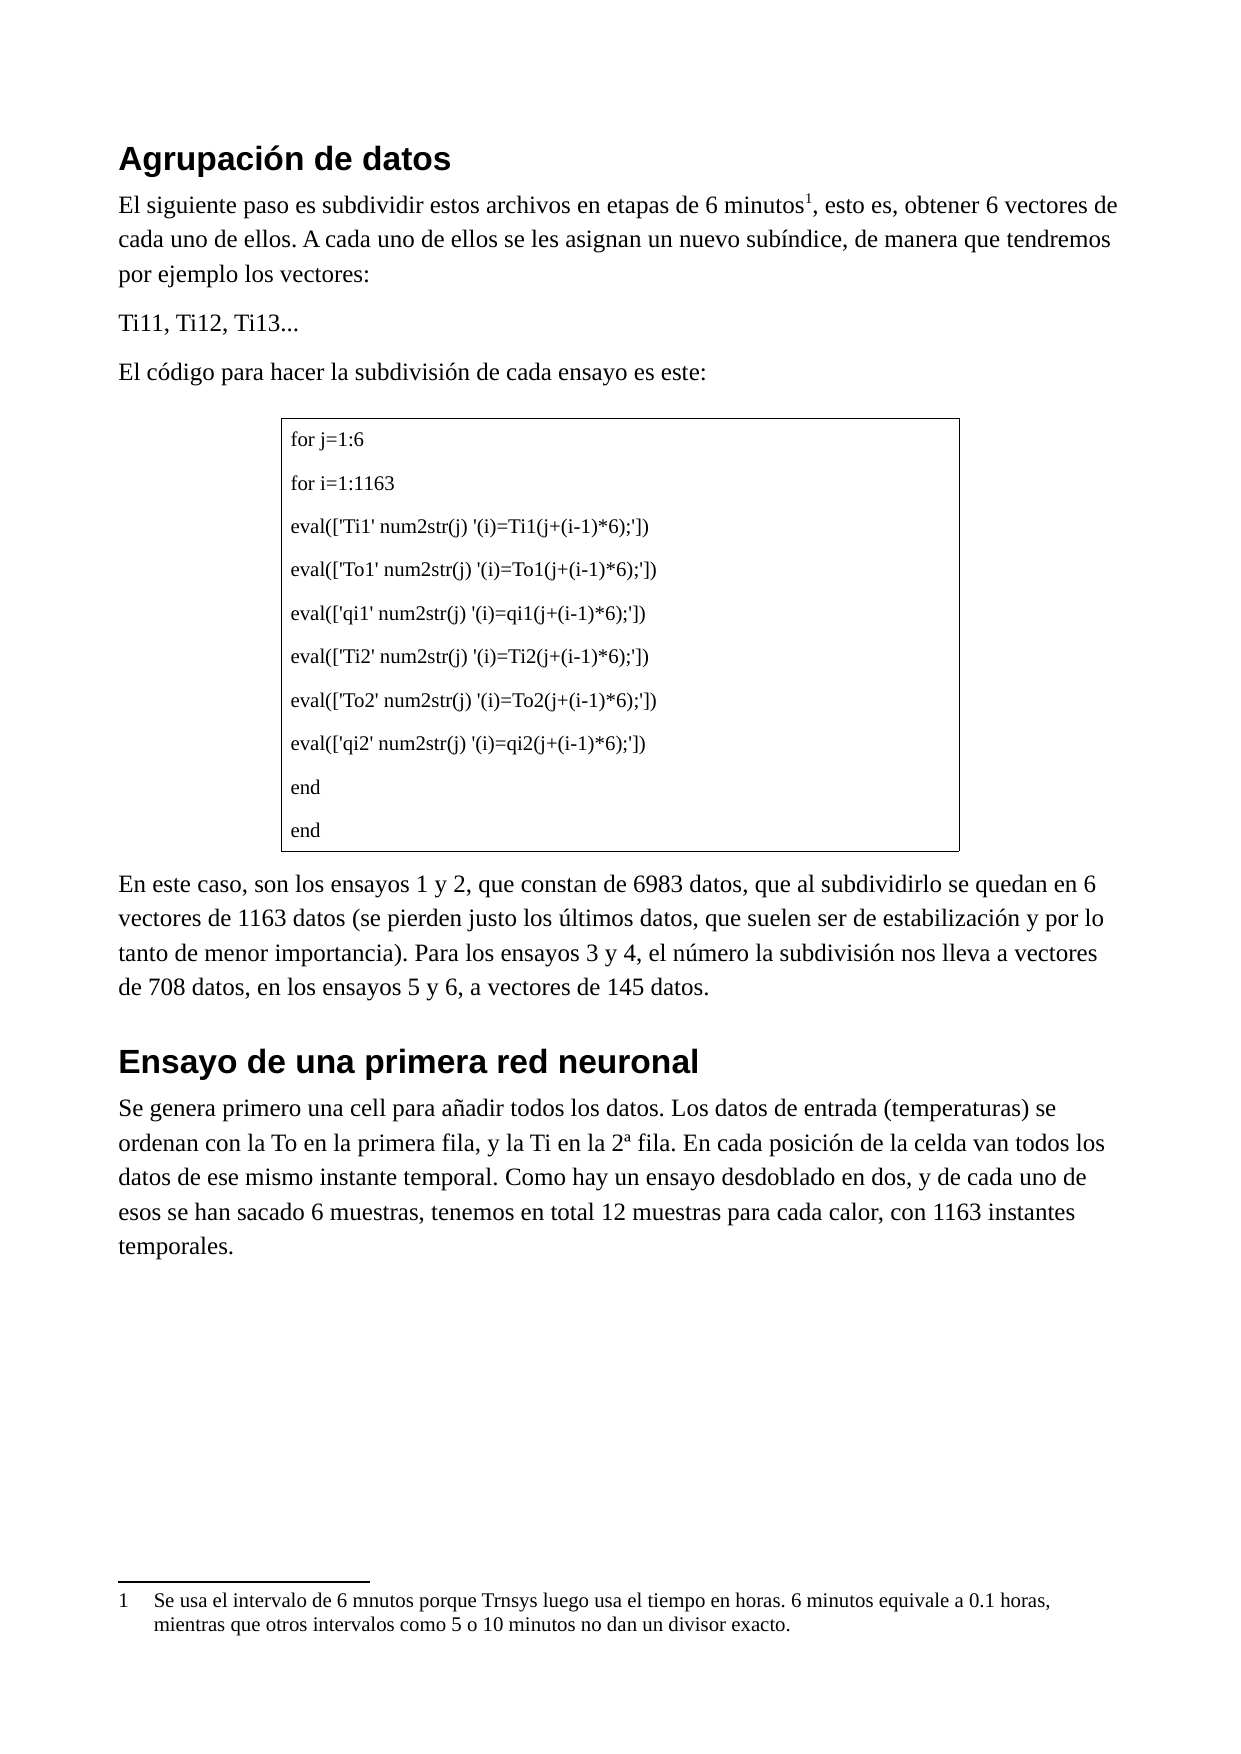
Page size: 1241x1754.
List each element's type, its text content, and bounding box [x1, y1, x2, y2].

text eval(['qi2' num2str(j) '(i)=qi2(j+(i-1)*6);']) [290, 731, 950, 755]
text El código para hacer la subdivisión de cada ensayo es este: [118, 357, 1122, 386]
text Se usa el intervalo de 6 mnutos porque Trnsys luego usa el tiempo en horas. 6 minutos equivale a 0.1 horas, mientras que otros intervalos como 5 o 10 minutos no dan un divisor exacto. [118, 1588, 1122, 1636]
text eval(['To1' num2str(j) '(i)=To1(j+(i-1)*6);']) [290, 557, 950, 581]
subtitle Agrupación de datos [118, 139, 1122, 178]
subtitle Ensayo de una primera red neuronal [118, 1042, 1122, 1081]
text Ti11, Ti12, Ti13... [118, 308, 1122, 337]
text end [290, 818, 950, 842]
text eval(['Ti2' num2str(j) '(i)=Ti2(j+(i-1)*6);']) [290, 644, 950, 668]
text Se genera primero una cell para añadir todos los datos. Los datos de entrada (temperaturas) se ordenan con la To en la primera fila, y la Ti en la 2ª fila. En cada posición de la celda van todos los datos de ese mismo instante temporal. Como hay un ensayo desdoblado en dos, y de cada uno de esos se han sacado 6 muestras, tenemos en total 12 muestras para cada calor, con 1163 instantes temporales. [118, 1093, 1122, 1260]
text end [290, 774, 950, 799]
text for i=1:1163 [290, 471, 950, 494]
text En este caso, son los ensayos 1 y 2, que constan de 6983 datos, que al subdividirlo se quedan en 6 vectores de 1163 datos (se pierden justo los últimos datos, que suelen ser de estabilización y por lo tanto de menor importancia). Para los ensayos 3 y 4, el número la subdivisión nos lleva a vectores de 708 datos, en los ensayos 5 y 6, a vectores de 145 datos. [118, 406, 1122, 1001]
text for j=1:6 [290, 427, 950, 451]
text eval(['To2' num2str(j) '(i)=To2(j+(i-1)*6);']) [290, 688, 950, 712]
text eval(['qi1' num2str(j) '(i)=qi1(j+(i-1)*6);']) [290, 601, 950, 625]
text El siguiente paso es subdividir estos archivos en etapas de 6 minutos, esto es, obtener 6 vectores de cada uno de ellos. A cada uno de ellos se les asignan un nuevo subíndice, de manera que tendremos por ejemplo los vectores: [118, 190, 1122, 288]
text eval(['Ti1' num2str(j) '(i)=Ti1(j+(i-1)*6);']) [290, 514, 950, 538]
